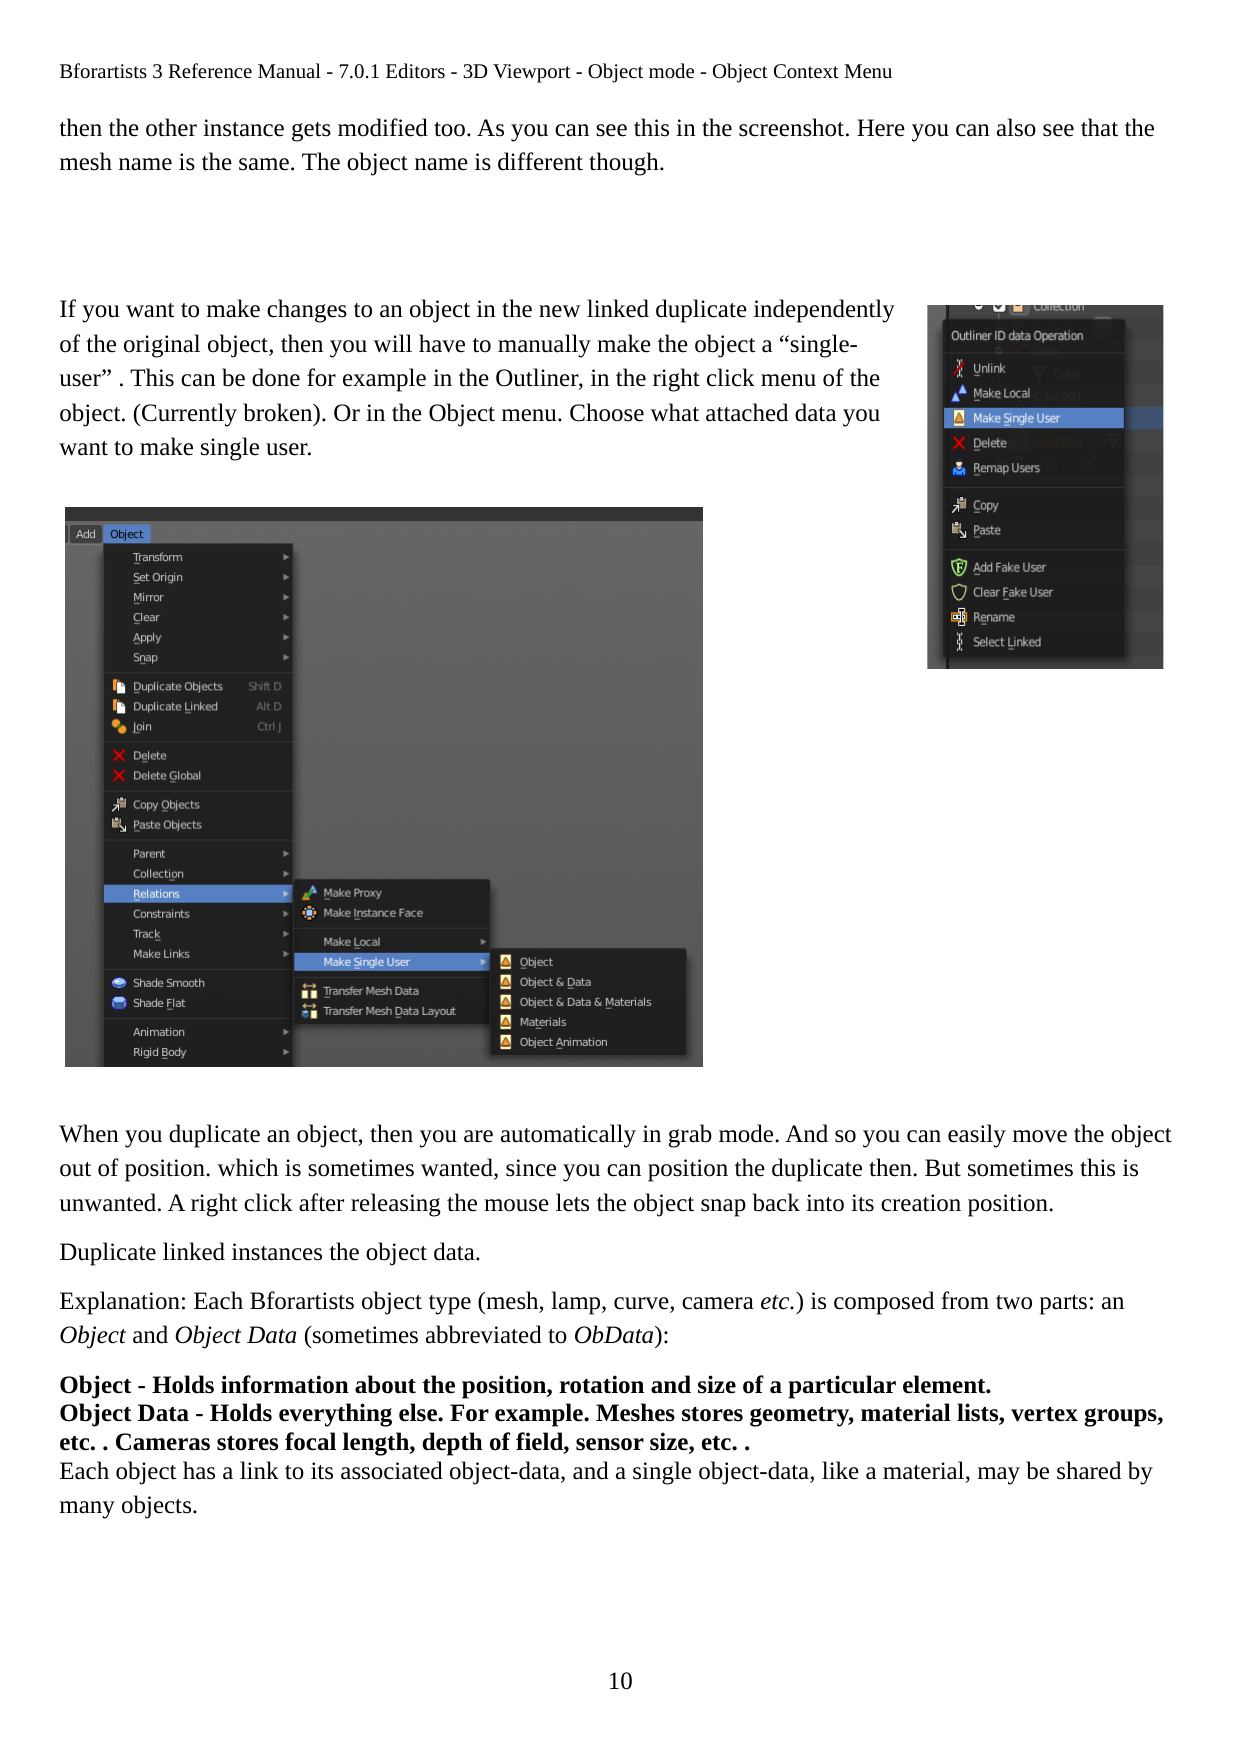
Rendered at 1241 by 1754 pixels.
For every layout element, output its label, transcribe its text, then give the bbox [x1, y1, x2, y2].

text then the other instance gets modified too. As you can see this in the screenshot. Here you can also see that the mesh name is the same. The object name is different though. [59, 113, 1181, 176]
text Explanation: Each Bforartists object type (mesh, lamp, curve, camera etc.) is composed from two parts: an Object and Object Data (sometimes abbreviated to ObData): [59, 1286, 1181, 1349]
subtitle Object Data - Holds everything else. For example. Meshes stores geometry, material lists, vertex groups, etc. . Cameras stores focal length, depth of field, sensor size, etc. . [59, 1398, 1181, 1456]
text If you want to make changes to an object in the new linked duplicate independently of the original object, then you will have to manually make the object a “single-user” . This can be done for example in the Outliner, in the right click menu of the object. (Currently broken). Or in the Object menu. Choose what attached data you want to make single user. [59, 294, 1181, 461]
text Each object has a link to its associated object-data, and a single object-data, like a material, may be shared by many objects. [59, 1456, 1181, 1519]
subtitle Object - Holds information about the position, rotation and size of a particular element. [59, 1370, 1181, 1398]
text Duplicate linked instances the object data. [59, 1237, 1181, 1266]
text When you duplicate an object, then you are automatically in grab mode. And so you can easily move the object out of position. which is sometimes wanted, since you can position the duplicate then. But sometimes this is unwanted. A right click after releasing the mouse lets the object snap back into its creation position. [59, 1119, 1181, 1217]
picture [65, 507, 703, 1067]
picture [927, 305, 1164, 669]
